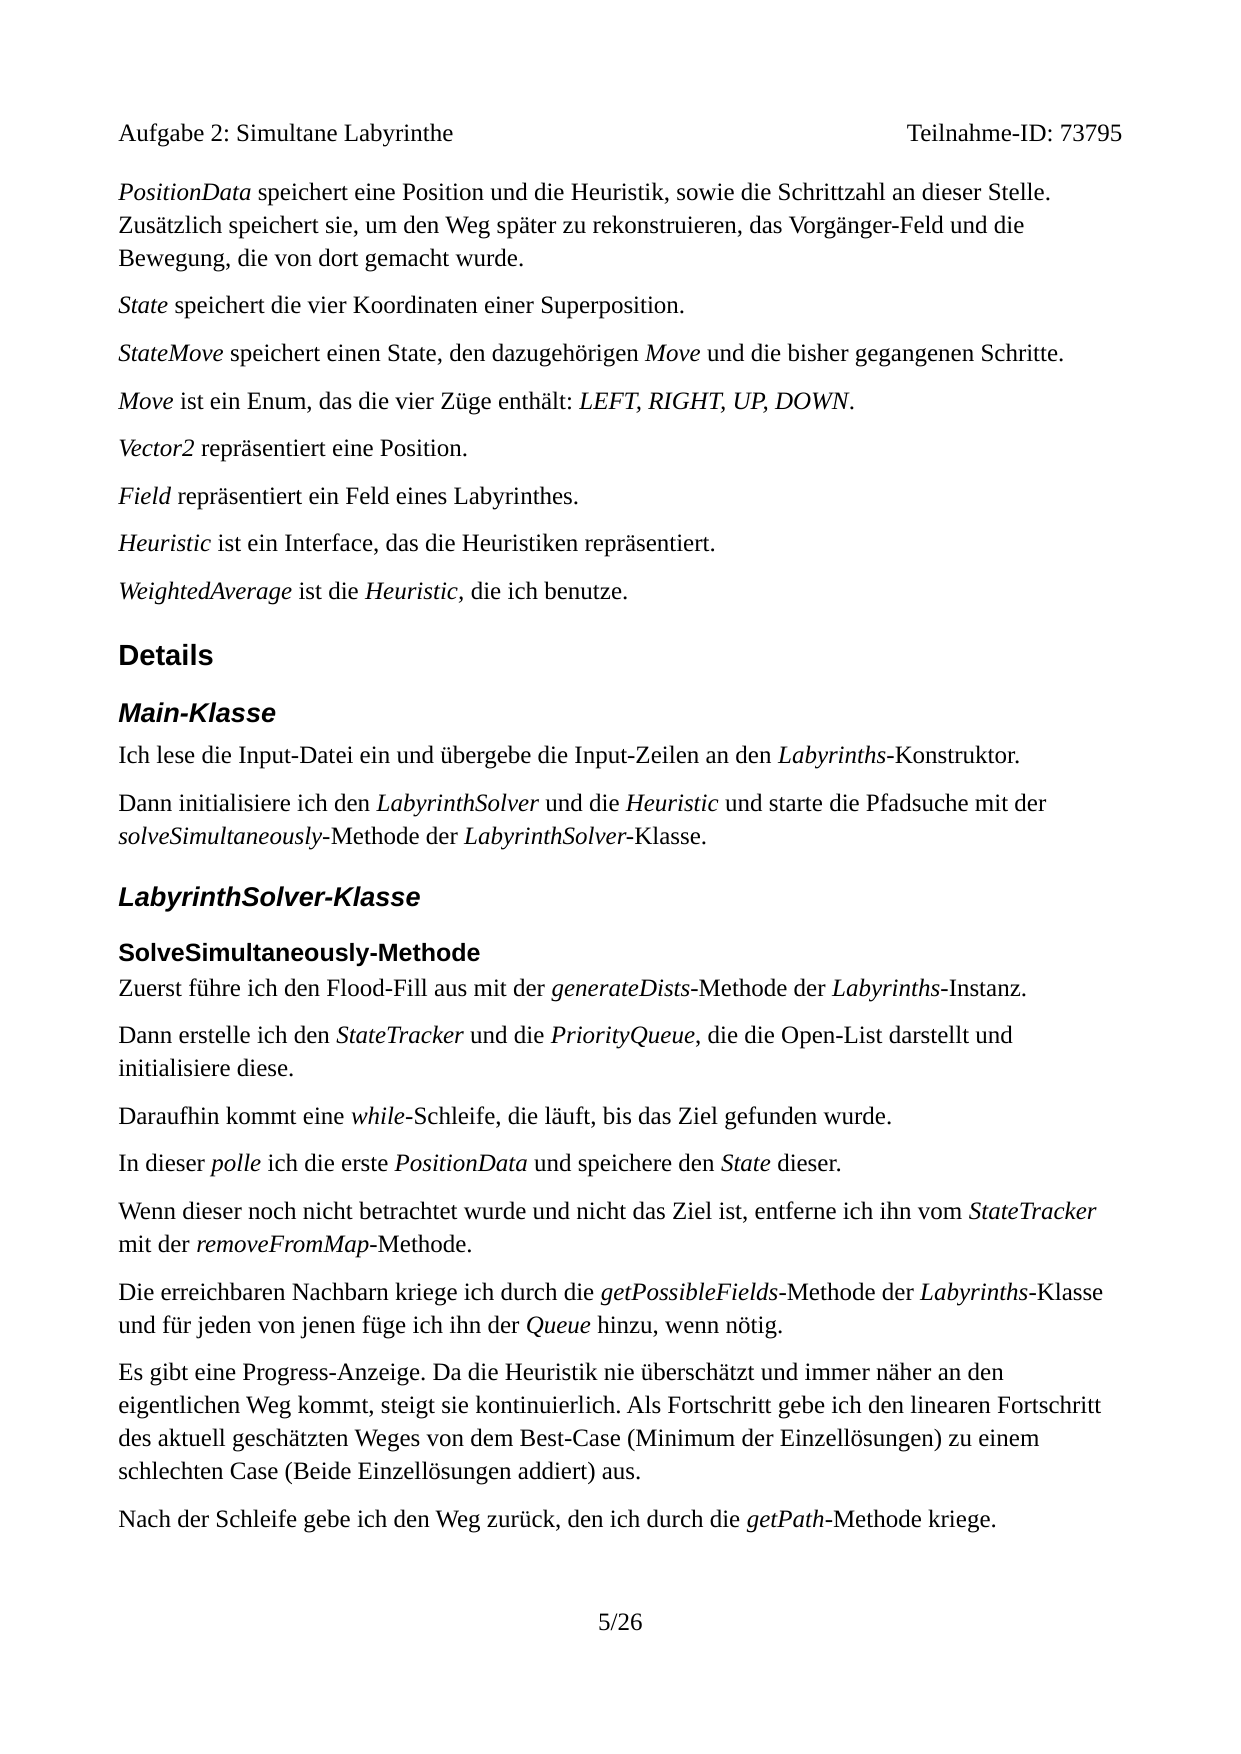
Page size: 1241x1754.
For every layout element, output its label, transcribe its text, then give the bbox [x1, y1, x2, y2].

text PositionData speichert eine Position und die Heuristik, sowie die Schrittzahl an dieser Stelle. Zusätzlich speichert sie, um den Weg später zu rekonstruieren, das Vorgänger-Feld und die Bewegung, die von dort gemacht wurde. [118, 177, 1122, 272]
text Dann initialisiere ich den LabyrinthSolver und die Heuristic und starte die Pfadsuche mit der solveSimultaneously-Methode der LabyrinthSolver-Klasse. [118, 788, 1122, 850]
text Field repräsentiert ein Feld eines Labyrinthes. [118, 481, 1122, 510]
text Heuristic ist ein Interface, das die Heuristiken repräsentiert. [118, 528, 1122, 557]
text WeightedAverage ist die Heuristic, die ich benutze. [118, 576, 1122, 605]
text In dieser polle ich die erste PositionData und speichere den State dieser. [118, 1148, 1122, 1177]
subtitle Main-Klasse [118, 697, 1122, 728]
text StateMove speichert einen State, den dazugehörigen Move und die bisher gegangenen Schritte. [118, 338, 1122, 367]
text Move ist ein Enum, das die vier Züge enthält: LEFT, RIGHT, UP, DOWN. [118, 386, 1122, 414]
text Vector2 repräsentiert eine Position. [118, 433, 1122, 462]
subtitle LabyrinthSolver-Klasse [118, 881, 1122, 913]
text Die erreichbaren Nachbarn kriege ich durch die getPossibleFields-Methode der Labyrinths-Klasse und für jeden von jenen füge ich ihn der Queue hinzu, wenn nötig. [118, 1277, 1122, 1338]
text State speichert die vier Koordinaten einer Superposition. [118, 291, 1122, 319]
subtitle SolveSimultaneously-Methode [118, 938, 1122, 966]
text Wenn dieser noch nicht betrachtet wurde und nicht das Ziel ist, entferne ich ihn vom StateTracker mit der removeFromMap-Methode. [118, 1196, 1122, 1258]
text Es gibt eine Progress-Anzeige. Da die Heuristik nie überschätzt und immer näher an den eigentlichen Weg kommt, steigt sie kontinuierlich. Als Fortschritt gebe ich den linearen Fortschritt des aktuell geschätzten Weges von dem Best-Case (Minimum der Einzellösungen) zu einem schlechten Case (Beide Einzellösungen addiert) aus. [118, 1357, 1122, 1485]
text Nach der Schleife gebe ich den Weg zurück, den ich durch die getPath-Methode kriege. [118, 1504, 1122, 1533]
subtitle Details [118, 638, 1122, 672]
text Dann erstelle ich den StateTracker und die PriorityQueue, die die Open-List darstellt und initialisiere diese. [118, 1020, 1122, 1082]
text Daraufhin kommt eine while-Schleife, die läuft, bis das Ziel gefunden wurde. [118, 1101, 1122, 1129]
text Zuerst führe ich den Flood-Fill aus mit der generateDists-Methode der Labyrinths-Instanz. [118, 973, 1122, 1001]
text Ich lese die Input-Datei ein und übergebe die Input-Zeilen an den Labyrinths-Konstruktor. [118, 741, 1122, 769]
